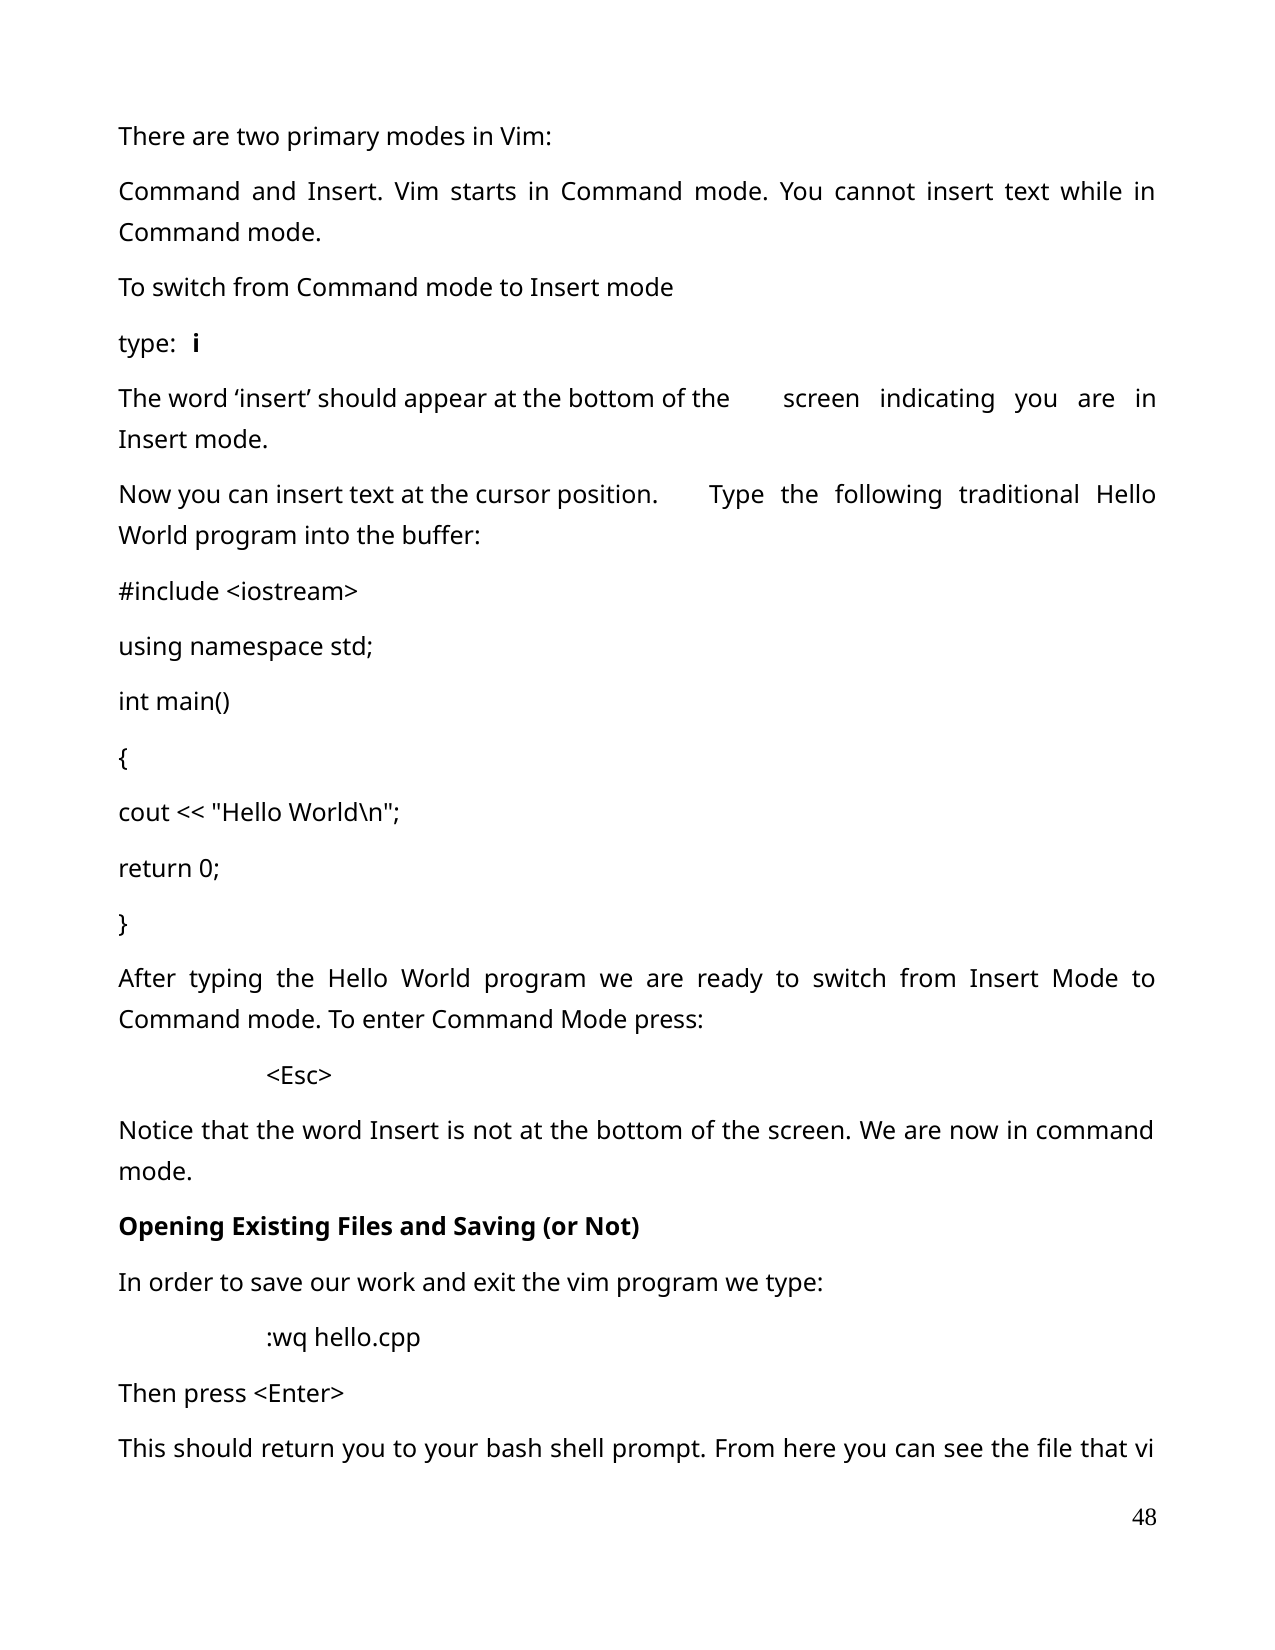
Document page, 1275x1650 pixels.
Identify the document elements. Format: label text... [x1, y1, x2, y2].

text } [118, 906, 1157, 940]
text Command and Insert. Vim starts in Command mode. You cannot insert text while in Command mode. [118, 173, 1157, 248]
text There are two primary modes in Vim: [118, 118, 1157, 152]
text return 0; [118, 850, 1157, 884]
text This should return you to your bash shell prompt. From here you can see the file that vi [118, 1431, 1157, 1465]
text using namespace std; [118, 628, 1157, 663]
text #include <iostream> [118, 573, 1157, 607]
text In order to save our work and exit the vim program we type: [118, 1264, 1157, 1298]
text { [118, 739, 1157, 773]
text The word ‘insert’ should appear at the bottom of the screen indicating you are in Insert mode. [118, 381, 1157, 456]
text Notice that the word Insert is not at the bottom of the screen. We are now in command mode. [118, 1113, 1157, 1188]
text To switch from Command mode to Insert mode [118, 270, 1157, 304]
text cout << "Hello World\n"; [118, 795, 1157, 829]
text int main() [118, 684, 1157, 718]
text Now you can insert text at the cursor position. Type the following traditional Hello World program into the buffer: [118, 477, 1157, 552]
text <Esc> [118, 1057, 1157, 1091]
text Opening Existing Files and Saving (or Not) [118, 1209, 1157, 1243]
text :wq hello.cpp [118, 1320, 1157, 1354]
text Then press <Enter> [118, 1375, 1157, 1409]
text type: i [118, 325, 1157, 359]
text After typing the Hello World program we are ready to switch from Insert Mode to Command mode. To enter Command Mode press: [118, 961, 1157, 1036]
